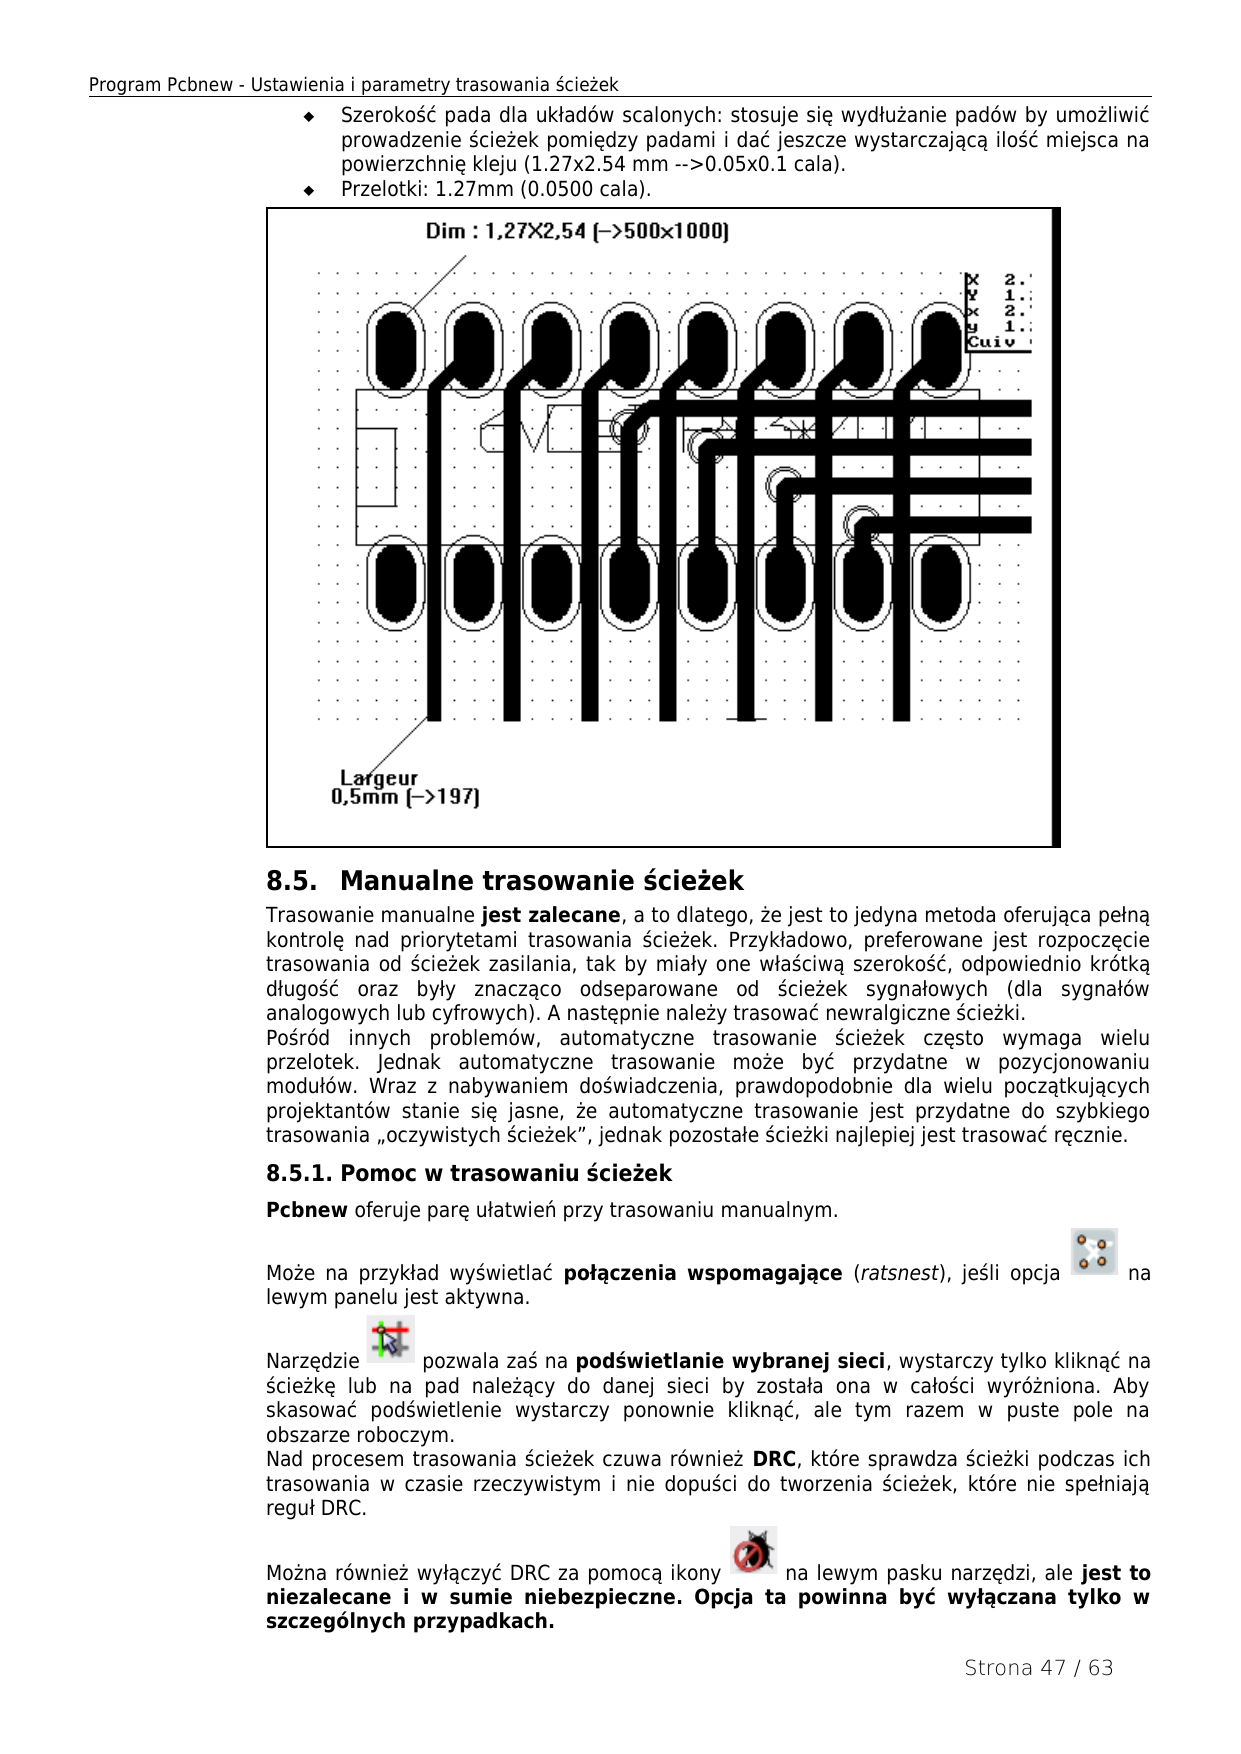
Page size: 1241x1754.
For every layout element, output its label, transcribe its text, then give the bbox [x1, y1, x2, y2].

list Szerokość pada dla układów scalonych: stosuje się wydłużanie padów by umożliwić prowadzenie ścieżek pomiędzy padami i dać jeszcze wystarczającą ilość miejsca na powierzchnię kleju (1.27x2.54 mm -->0.05x0.1 cala). [303, 103, 1152, 177]
text Pośród innych problemów, automatyczne trasowanie ścieżek często wymaga wielu przelotek. Jednak automatyczne trasowanie może być przydatne w pozycjonowaniu modułów. Wraz z nabywaniem doświadczenia, prawdopodobnie dla wielu początkujących projektantów stanie się jasne, że automatyczne trasowanie jest przydatne do szybkiego trasowania „oczywistych ścieżek”, jednak pozostałe ścieżki najlepiej jest trasować ręcznie. [266, 1025, 1152, 1148]
text Pcbnew oferuje parę ułatwień przy trasowaniu manualnym. [266, 1198, 1152, 1223]
subtitle Pomoc w trasowaniu ścieżek [266, 1159, 1152, 1187]
text Narzędzie pozwala zaś na podświetlanie wybranej sieci, wystarczy tylko kliknąć na ścieżkę lub na pad należący do danej sieci by została ona w całości wyróżniona. Aby skasować podświetlenie wystarczy ponownie kliknąć, ale tym razem w puste pole na obszarze roboczym. [266, 1310, 1152, 1447]
text Nad procesem trasowania ścieżek czuwa również DRC, które sprawdza ścieżki podczas ich trasowania w czasie rzeczywistym i nie dopuści do tworzenia ścieżek, które nie spełniają reguł DRC. [266, 1447, 1152, 1521]
text Może na przykład wyświetlać połączenia wspomagające (ratsnest), jeśli opcja na lewym panelu jest aktywna. [266, 1223, 1152, 1310]
text Trasowanie manualne jest zalecane, a to dlatego, że jest to jedyna metoda oferująca pełną kontrolę nad priorytetami trasowania ścieżek. Przykładowo, preferowane jest rozpoczęcie trasowania od ścieżek zasilania, tak by miały one właściwą szerokość, odpowiednio krótką długość oraz były znacząco odseparowane od ścieżek sygnałowych (dla sygnałów analogowych lub cyfrowych). A następnie należy trasować newralgiczne ścieżki. [266, 903, 1152, 1025]
subtitle Manualne trasowanie ścieżek [266, 866, 1152, 897]
list Przelotki: 1.27mm (0.0500 cala). [303, 177, 1152, 201]
text Można również wyłączyć DRC za pomocą ikony na lewym pasku narzędzi, ale jest to niezalecane i w sumie niebezpieczne. Opcja ta powinna być wyłączana tylko w szczególnych przypadkach. [266, 1521, 1152, 1634]
